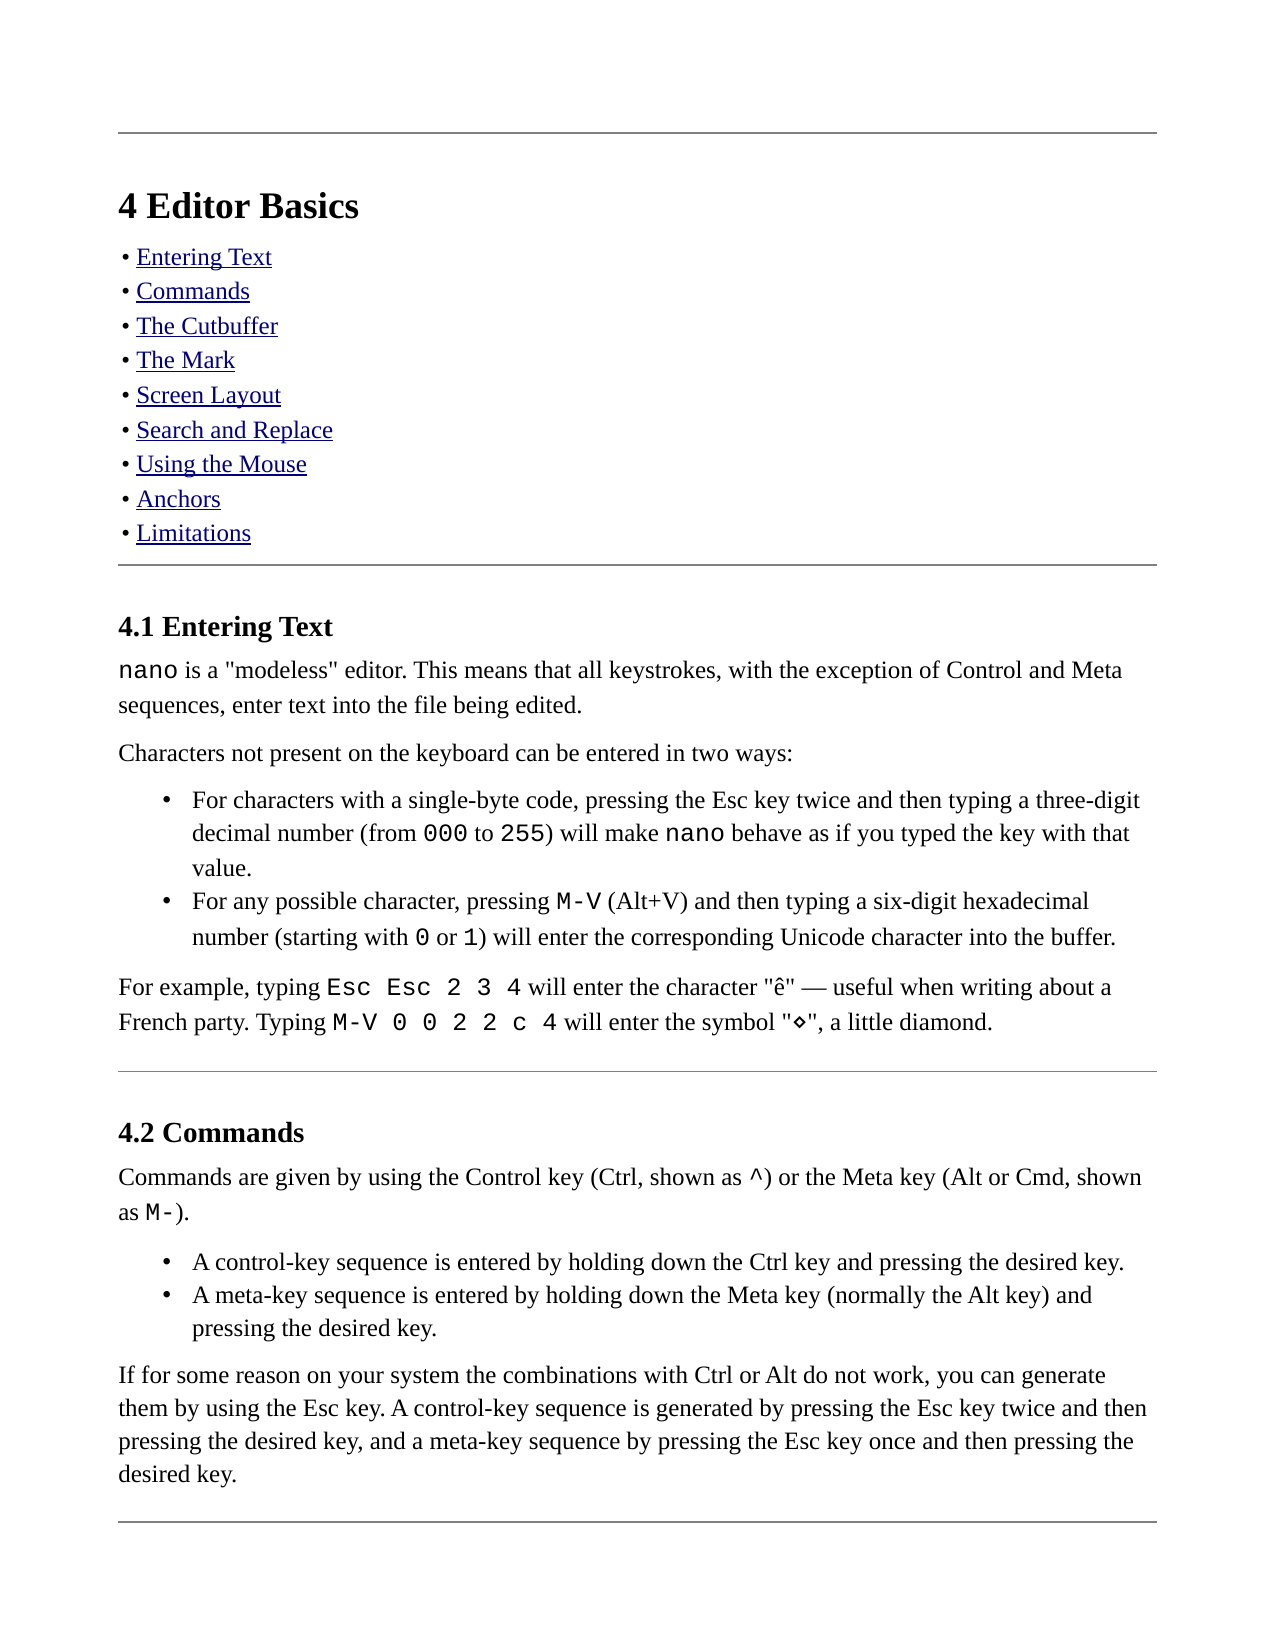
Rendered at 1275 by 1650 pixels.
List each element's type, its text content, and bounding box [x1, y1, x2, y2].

text For example, typing Esc Esc 2 3 4 will enter the character "ê" — useful when writing about a French party. Typing M-V 0 0 2 2 c 4 will enter the symbol "⋄", a little diamond. [118, 972, 1157, 1037]
text Commands are given by using the Control key (Ctrl, shown as ^) or the Meta key (Alt or Cmd, shown as M-). [118, 1162, 1157, 1227]
table_cell • Limitations [118, 516, 338, 550]
table_cell [338, 308, 356, 343]
table_cell [356, 308, 364, 343]
table_cell [338, 412, 356, 446]
table_cell • Search and Replace [118, 412, 338, 446]
subtitle 4.2 Commands [118, 1116, 1157, 1149]
table_header [338, 239, 356, 273]
table_cell • The Cutbuffer [118, 308, 338, 343]
table_header [356, 239, 364, 273]
list A meta-key sequence is entered by holding down the Meta key (normally the Alt key) and pressing the desired key. [162, 1280, 1157, 1341]
subtitle 4 Editor Basics [118, 183, 1157, 226]
subtitle 4.1 Entering Text [118, 609, 1157, 642]
table_cell [338, 481, 356, 516]
table_cell • Anchors [118, 481, 338, 516]
table_cell [356, 377, 364, 412]
table_cell [356, 446, 364, 481]
table_cell [338, 446, 356, 481]
text Characters not present on the keyboard can be entered in two ways: [118, 738, 1157, 766]
table_cell • Commands [118, 274, 338, 308]
table_cell • Screen Layout [118, 377, 338, 412]
table_cell [338, 343, 356, 377]
table_cell [356, 516, 364, 550]
table_cell [338, 516, 356, 550]
list A control-key sequence is entered by holding down the Ctrl key and pressing the desired key. [162, 1247, 1157, 1275]
table_header • Entering Text [118, 239, 338, 273]
table_cell [338, 377, 356, 412]
text If for some reason on your system the combinations with Ctrl or Alt do not work, you can generate them by using the Esc key. A control-key sequence is generated by pressing the Esc key twice and then pressing the desired key, and a meta-key sequence by pressing the Esc key once and then pressing the desired key. [118, 1360, 1157, 1488]
table_cell [356, 274, 364, 308]
list For characters with a single-byte code, pressing the Esc key twice and then typing a three-digit decimal number (from 000 to 255) will make nano behave as if you typed the key with that value. [162, 785, 1157, 882]
list For any possible character, pressing M-V (Alt+V) and then typing a six-digit hexadecimal number (starting with 0 or 1) will enter the corresponding Unicode character into the buffer. [162, 886, 1157, 952]
table_cell [356, 343, 364, 377]
table_cell [356, 412, 364, 446]
table_cell • The Mark [118, 343, 338, 377]
table_cell • Using the Mouse [118, 446, 338, 481]
table_cell [356, 481, 364, 516]
table_cell [338, 274, 356, 308]
text nano is a "modeless" editor. This means that all keystrokes, with the exception of Control and Meta sequences, enter text into the file being edited. [118, 655, 1157, 719]
